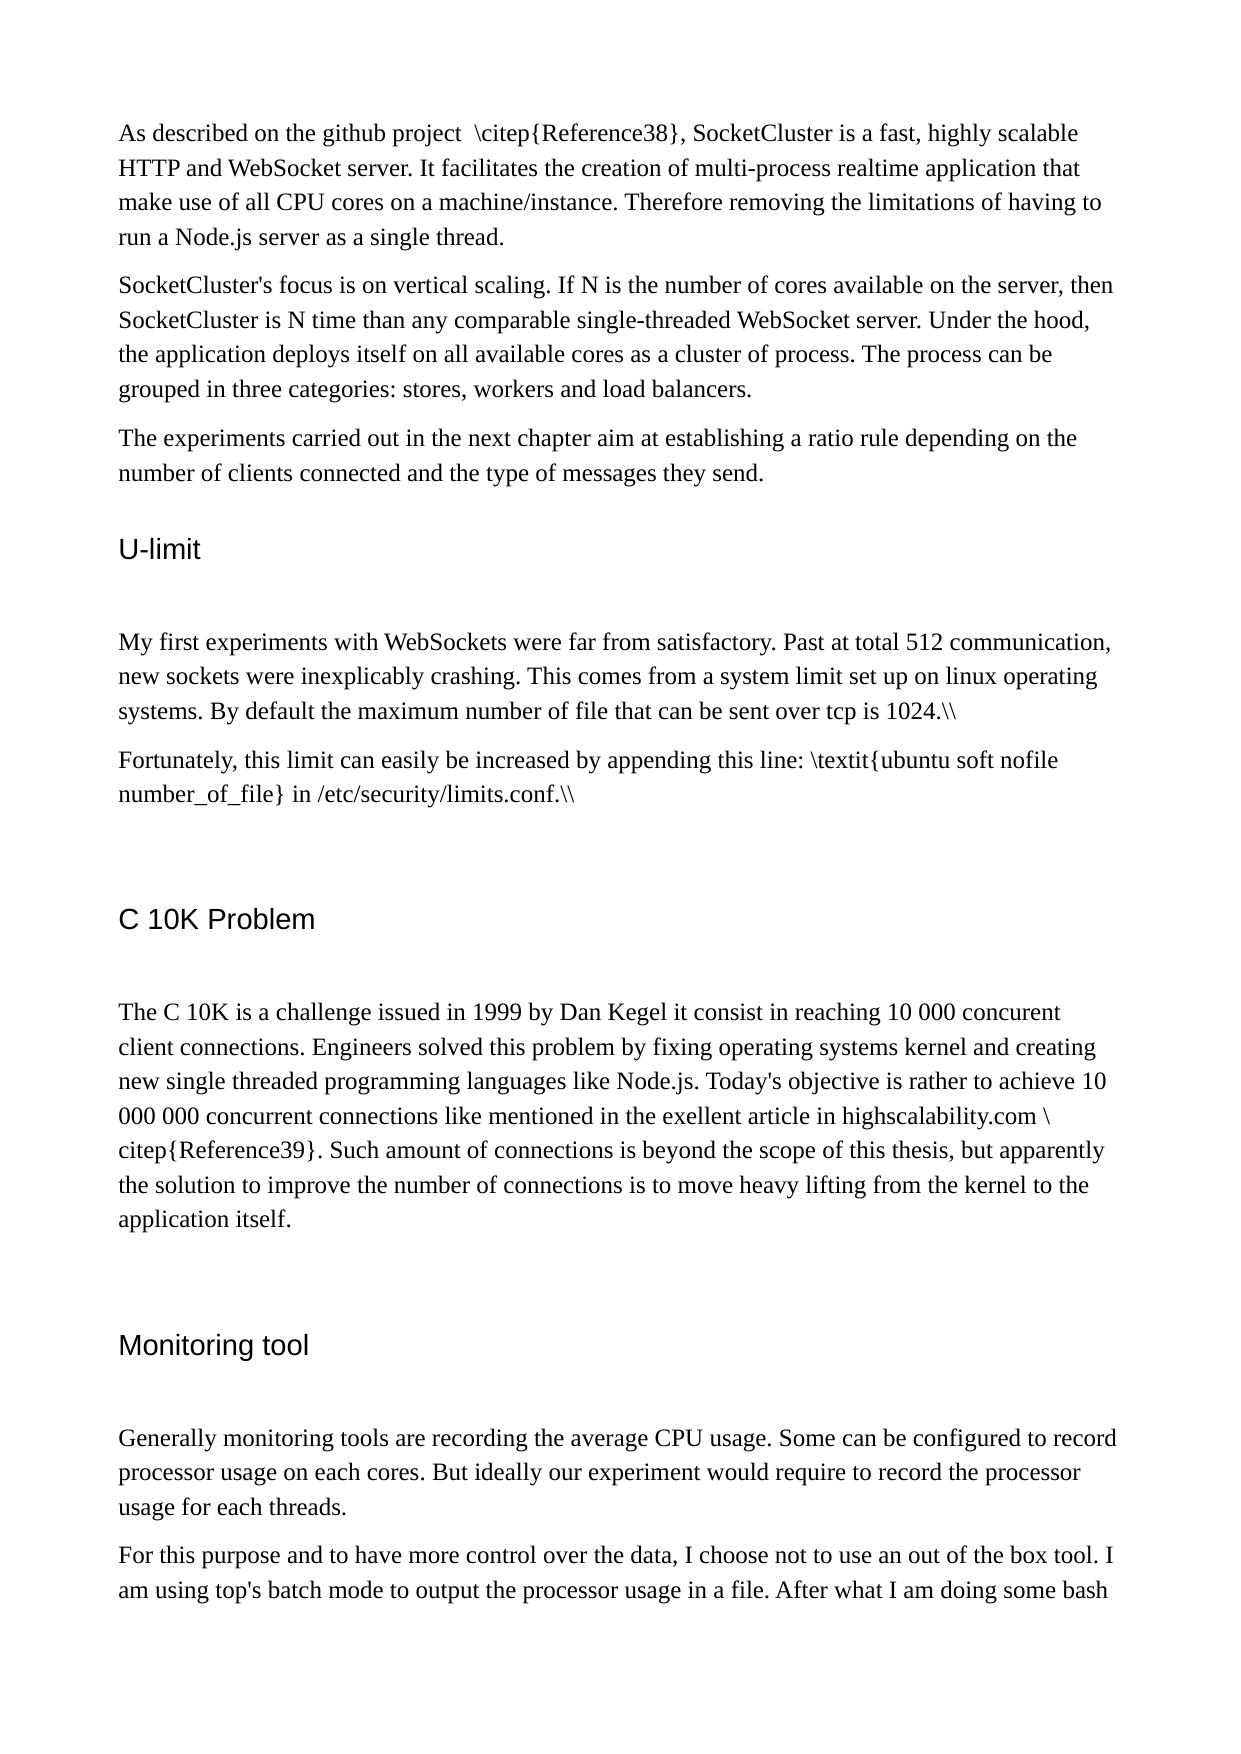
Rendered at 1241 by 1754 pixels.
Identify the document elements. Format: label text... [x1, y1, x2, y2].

subtitle Monitoring tool [118, 1327, 1122, 1361]
text The experiments carried out in the next chapter aim at establishing a ratio rule depending on the number of clients connected and the type of messages they send. [118, 423, 1122, 486]
text For this purpose and to have more control over the data, I choose not to use an out of the box tool. I am using top's batch mode to output the processor usage in a file. After what I am doing some bash [118, 1541, 1122, 1604]
text As described on the github project \citep{Reference38}, SocketCluster is a fast, highly scalable HTTP and WebSocket server. It facilitates the creation of multi-process realtime application that make use of all CPU cores on a machine/instance. Therefore removing the limitations of having to run a Node.js server as a single thread. [118, 118, 1122, 250]
text Fortunately, this limit can easily be increased by appending this line: \textit{ubuntu soft nofile number_of_file} in /etc/security/limits.conf.\\ [118, 745, 1122, 808]
subtitle U-limit [118, 532, 1122, 565]
text The C 10K is a challenge issued in 1999 by Dan Kegel it consist in reaching 10 000 concurent client connections. Engineers solved this problem by fixing operating systems kernel and creating new single threaded programming languages like Node.js. Today's objective is rather to achieve 10 000 000 concurrent connections like mentioned in the exellent article in highscalability.com \citep{Reference39}. Such amount of connections is beyond the scope of this thesis, but apparently the solution to improve the number of connections is to move heavy lifting from the kernel to the application itself. [118, 997, 1122, 1233]
text Generally monitoring tools are recording the average CPU usage. Some can be configured to record processor usage on each cores. But ideally our experiment would require to record the processor usage for each threads. [118, 1423, 1122, 1520]
subtitle C 10K Problem [118, 902, 1122, 936]
text SocketCluster's focus is on vertical scaling. If N is the number of cores available on the server, then SocketCluster is N time than any comparable single-threaded WebSocket server. Under the hood, the application deploys itself on all available cores as a cluster of process. The process can be grouped in three categories: stores, workers and load balancers. [118, 271, 1122, 403]
text My first experiments with WebSockets were far from satisfactory. Past at total 512 communication, new sockets were inexplicably crashing. This comes from a system limit set up on linux operating systems. By default the maximum number of file that can be sent over tcp is 1024.\\ [118, 627, 1122, 724]
